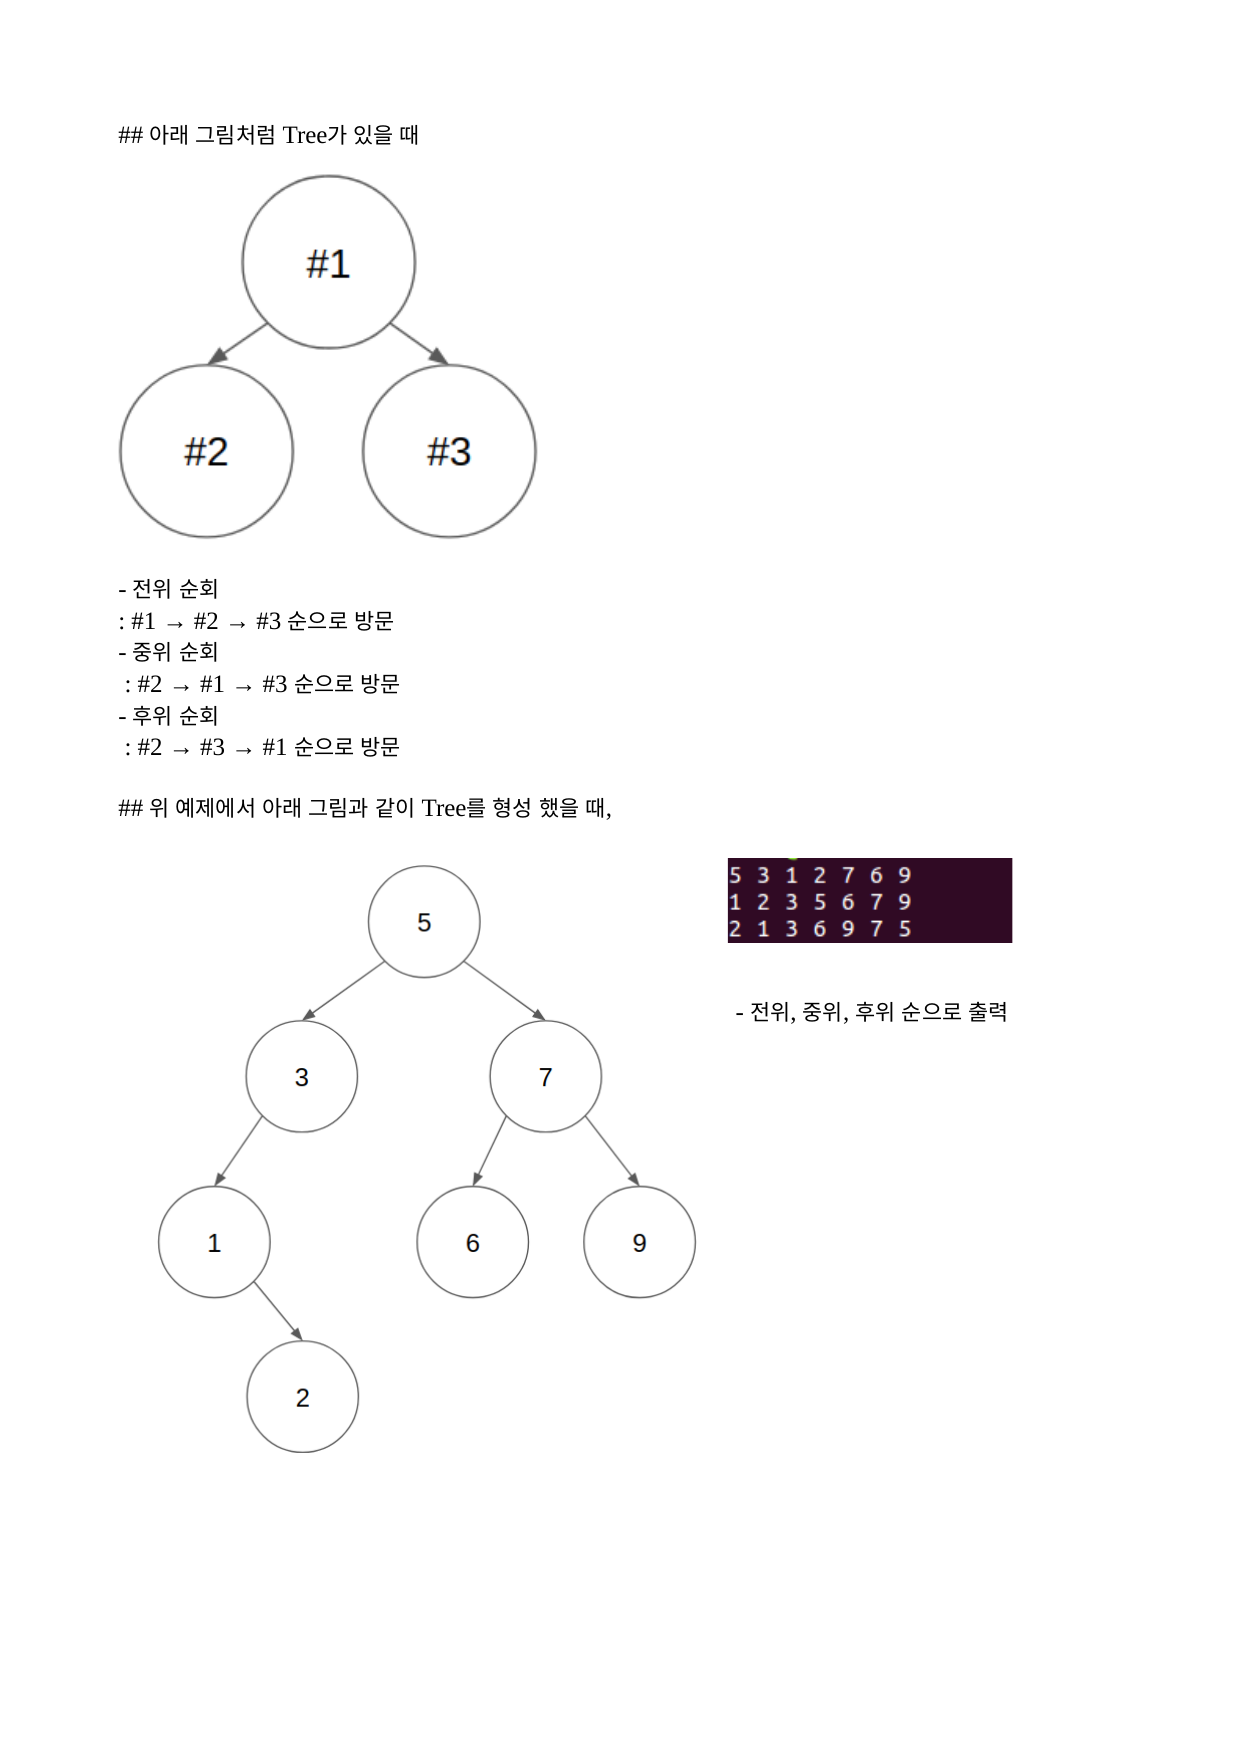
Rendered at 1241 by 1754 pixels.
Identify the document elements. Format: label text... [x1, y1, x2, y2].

text : #2 → #1 → #3 순으로 방문 [118, 667, 1122, 699]
text - 전위 순회 [118, 150, 1122, 604]
text : #2 → #3 → #1 순으로 방문 [118, 730, 1122, 762]
picture [116, 153, 549, 572]
text ## 아래 그림처럼 Tree가 있을 때 [118, 118, 1122, 150]
text : #1 → #2 → #3 순으로 방문 [118, 604, 1122, 635]
text ## 위 예제에서 아래 그림과 같이 Tree를 형성 했을 때, [118, 791, 1122, 822]
text - 전위, 중위, 후위 순으로 출력 [736, 995, 1122, 1027]
picture [117, 833, 1013, 1475]
text - 후위 순회 [118, 699, 1122, 730]
text - 중위 순회 [118, 635, 1122, 667]
